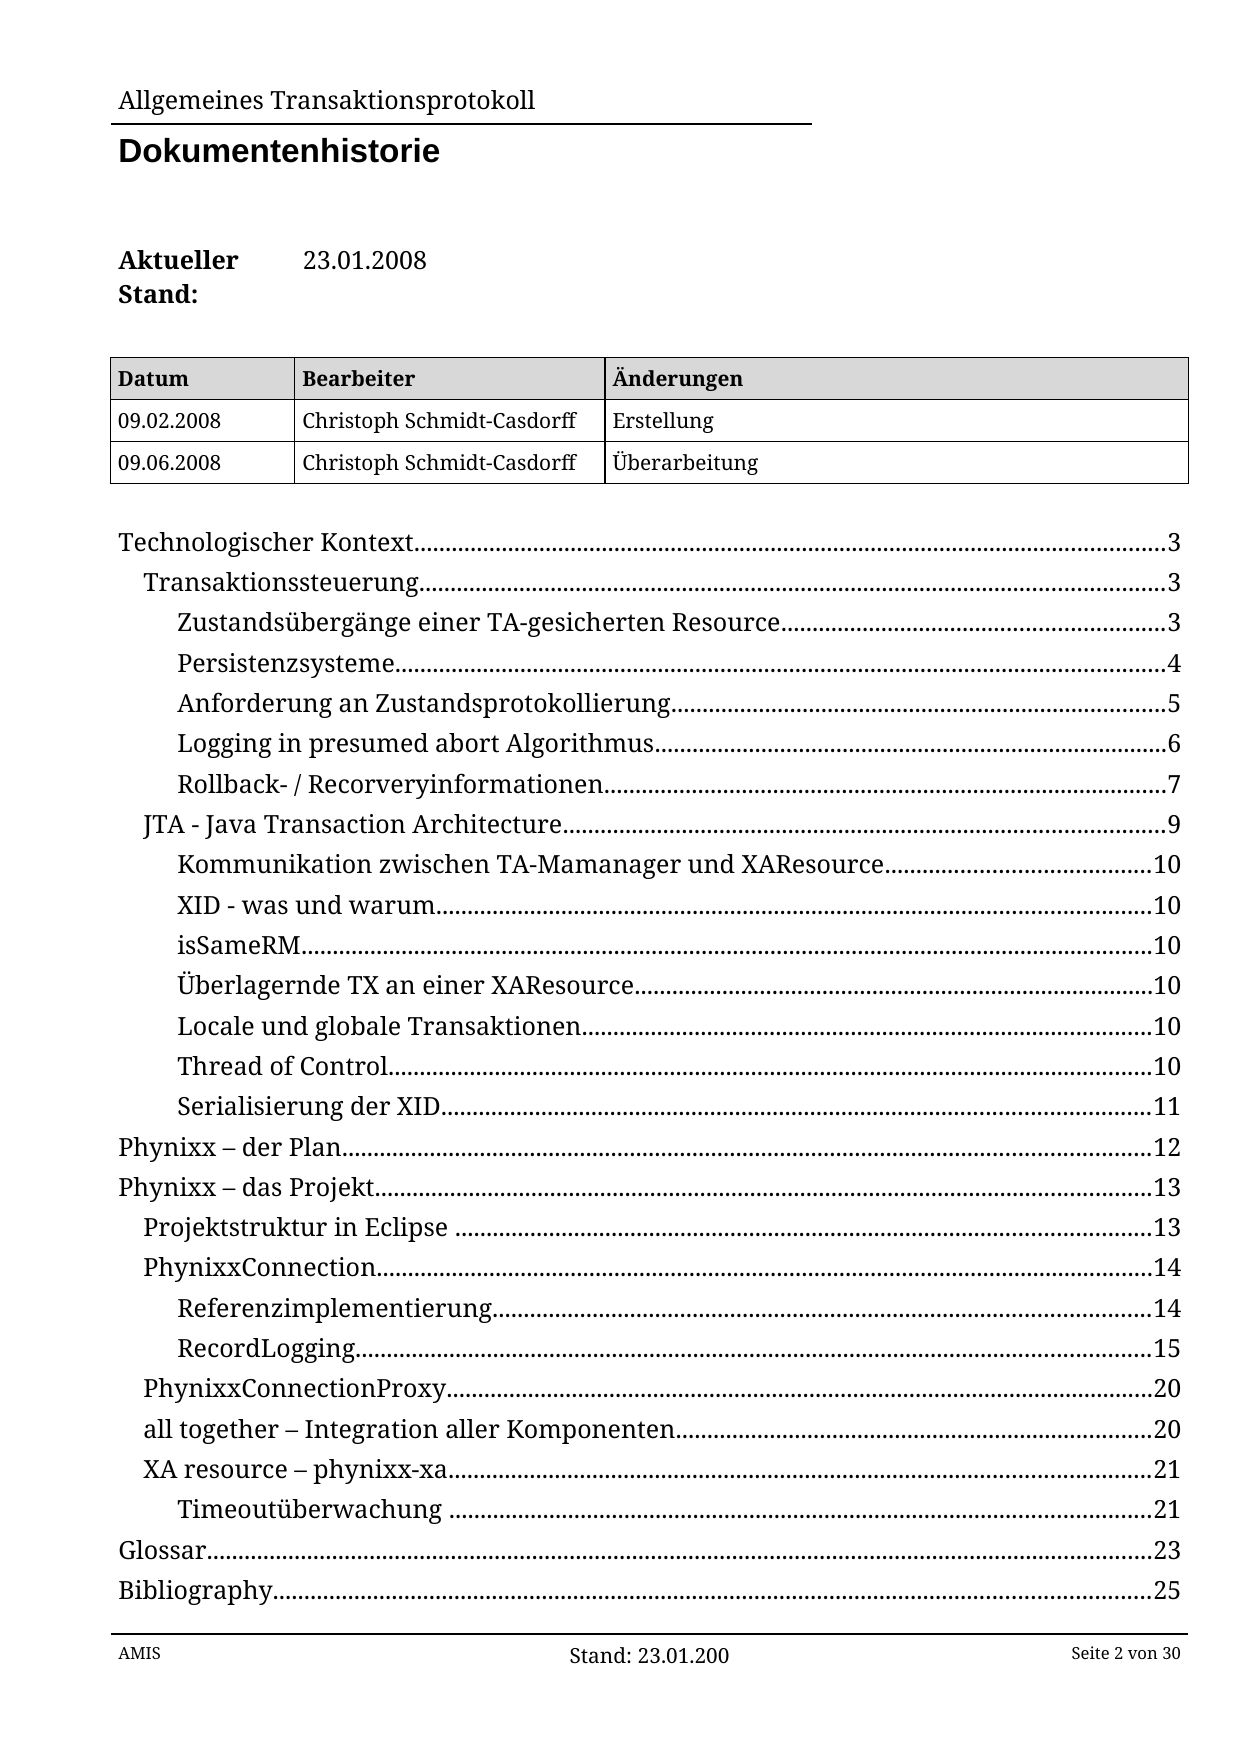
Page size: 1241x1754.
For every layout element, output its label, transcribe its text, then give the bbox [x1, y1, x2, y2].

text Logging in presumed abort Algorithmus 6 [177, 726, 1181, 760]
text Phynixx – der Plan 12 [118, 1129, 1181, 1163]
text Technologischer Kontext 3 [118, 524, 1181, 558]
text Transaktionssteuerung 3 [143, 565, 1181, 599]
text XA resource – phynixx-xa 21 [143, 1452, 1181, 1486]
table_cell Überarbeitung [606, 442, 1188, 483]
text all together – Integration aller Komponenten 20 [143, 1411, 1181, 1445]
text RecordLogging 15 [177, 1331, 1181, 1365]
text Timeoutüberwachung 21 [177, 1492, 1181, 1526]
table_header Änderungen [606, 358, 1188, 399]
table_header Bearbeiter [295, 358, 604, 399]
table_cell Erstellung [606, 400, 1188, 441]
text Locale und globale Transaktionen 10 [177, 1008, 1181, 1042]
text Projektstruktur in Eclipse 13 [143, 1210, 1181, 1244]
text PhynixxConnection 14 [143, 1250, 1181, 1284]
text Thread of Control 10 [177, 1048, 1181, 1083]
text Überlagernde TX an einer XAResource 10 [177, 968, 1181, 1002]
table_cell Christoph Schmidt-Casdorff [295, 400, 604, 441]
text PhynixxConnectionProxy 20 [143, 1371, 1181, 1405]
table_header Datum [111, 358, 294, 399]
table_header << Dieses Datum wird in die Fußzeilen übernommen! [441, 236, 1188, 317]
text Phynixx – das Projekt 13 [118, 1169, 1181, 1203]
table_cell Christoph Schmidt-Casdorff [295, 442, 604, 483]
text Zustandsübergänge einer TA-gesicherten Resource 3 [177, 605, 1181, 639]
text Glossar 23 [118, 1532, 1181, 1566]
table_cell 09.06.2008 [111, 442, 294, 483]
text isSameRM 10 [177, 928, 1181, 962]
text Anforderung an Zustandsprotokollierung 5 [177, 686, 1181, 720]
text Bibliography 25 [118, 1573, 1181, 1607]
table_cell 09.02.2008 [111, 400, 294, 441]
table_header Aktueller Stand: [111, 236, 295, 317]
text Rollback- / Recorveryinformationen 7 [177, 766, 1181, 800]
text Serialisierung der XID 11 [177, 1089, 1181, 1123]
text Kommunikation zwischen TA-Mamanager und XAResource 10 [177, 847, 1181, 881]
text XID - was und warum 10 [177, 887, 1181, 921]
text JTA - Java Transaction Architecture 9 [143, 807, 1181, 841]
table_header 23.01.2008 [295, 236, 441, 317]
text Referenzimplementierung 14 [177, 1290, 1181, 1324]
text Persistenzsysteme 4 [177, 645, 1181, 679]
